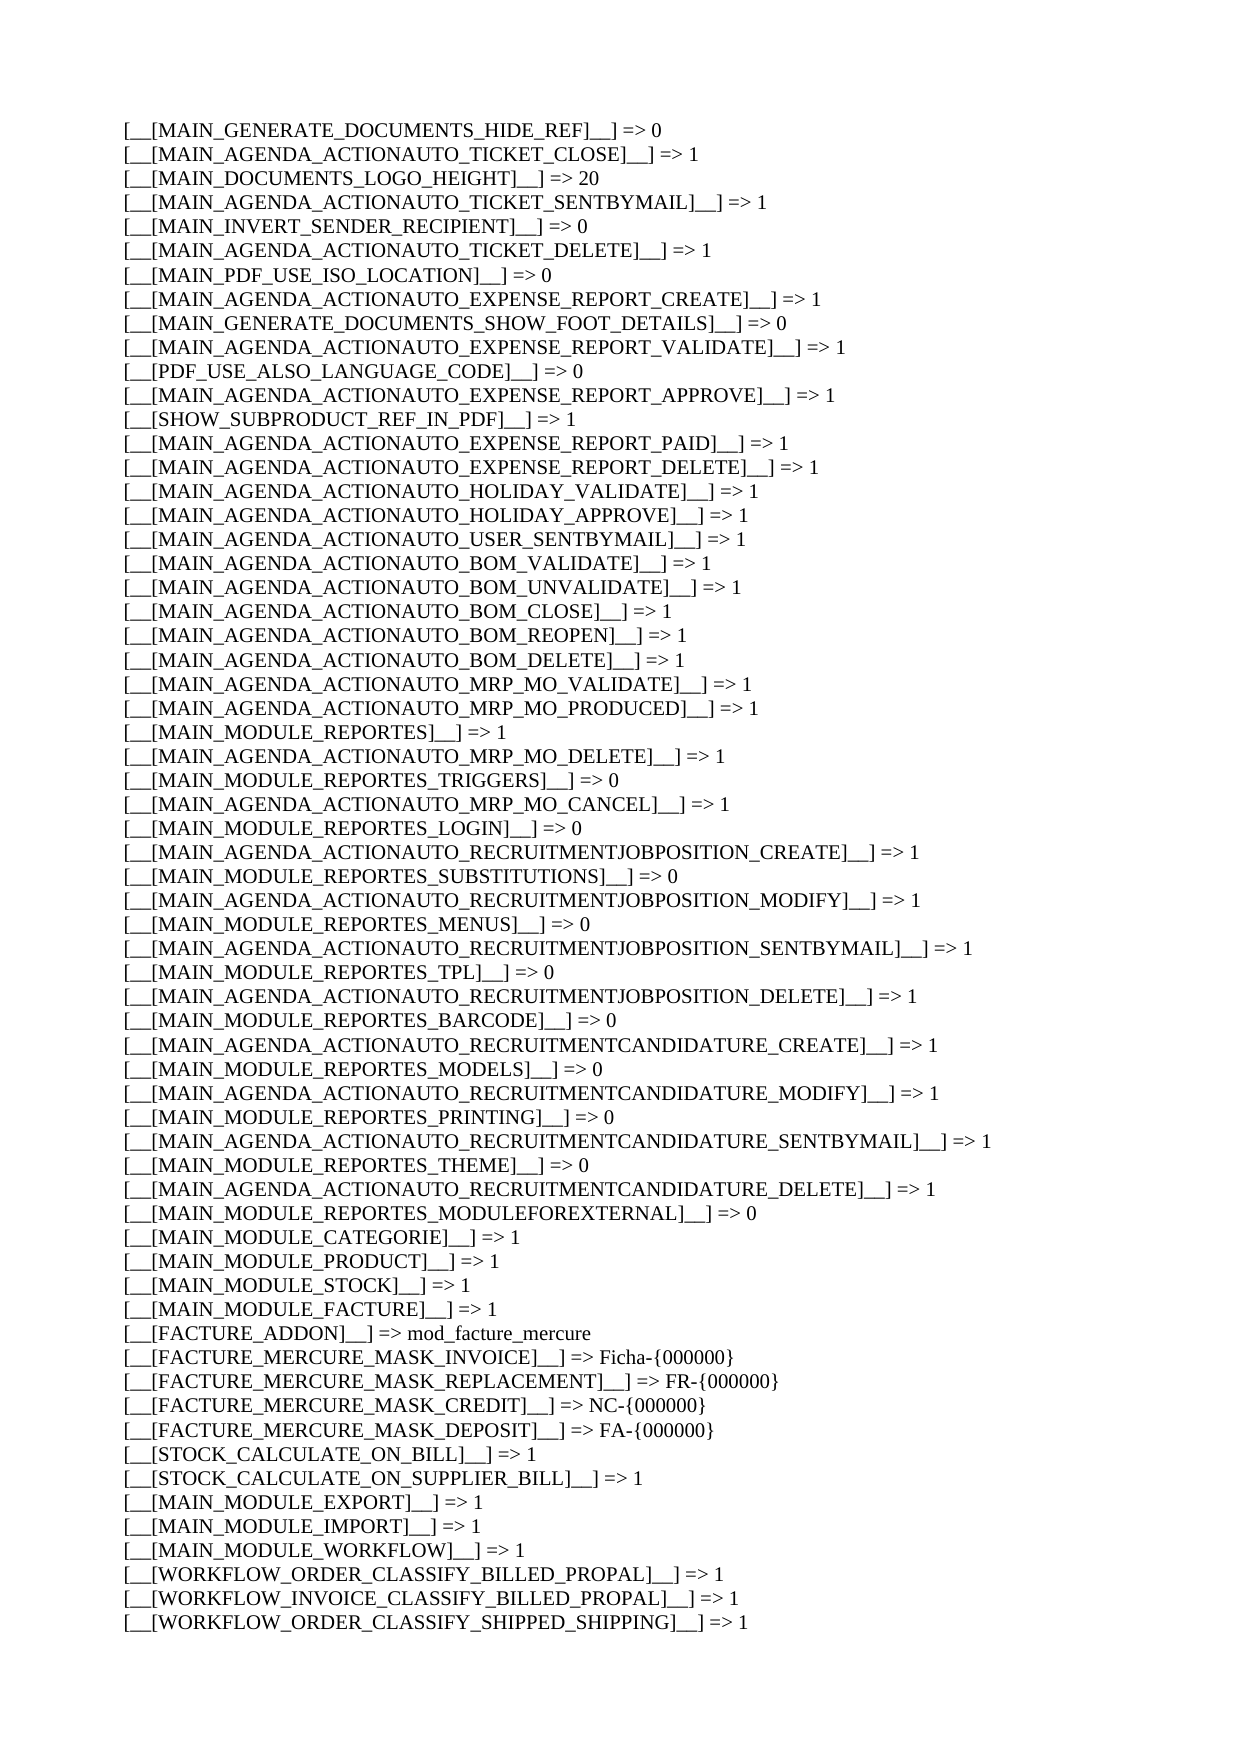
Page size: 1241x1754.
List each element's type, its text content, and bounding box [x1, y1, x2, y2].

text [__[MAIN_GENERATE_DOCUMENTS_HIDE_REF]__] => 0 [__[MAIN_AGENDA_ACTIONAUTO_TICKET_CLOSE]__] => 1 [__[MAIN_DOCUMENTS_LOGO_HEIGHT]__] => 20 [__[MAIN_AGENDA_ACTIONAUTO_TICKET_SENTBYMAIL]__] => 1 [__[MAIN_INVERT_SENDER_RECIPIENT]__] => 0 [__[MAIN_AGENDA_ACTIONAUTO_TICKET_DELETE]__] => 1 [__[MAIN_PDF_USE_ISO_LOCATION]__] => 0 [__[MAIN_AGENDA_ACTIONAUTO_EXPENSE_REPORT_CREATE]__] => 1 [__[MAIN_GENERATE_DOCUMENTS_SHOW_FOOT_DETAILS]__] => 0 [__[MAIN_AGENDA_ACTIONAUTO_EXPENSE_REPORT_VALIDATE]__] => 1 [__[PDF_USE_ALSO_LANGUAGE_CODE]__] => 0 [__[MAIN_AGENDA_ACTIONAUTO_EXPENSE_REPORT_APPROVE]__] => 1 [__[SHOW_SUBPRODUCT_REF_IN_PDF]__] => 1 [__[MAIN_AGENDA_ACTIONAUTO_EXPENSE_REPORT_PAID]__] => 1 [__[MAIN_AGENDA_ACTIONAUTO_EXPENSE_REPORT_DELETE]__] => 1 [__[MAIN_AGENDA_ACTIONAUTO_HOLIDAY_VALIDATE]__] => 1 [__[MAIN_AGENDA_ACTIONAUTO_HOLIDAY_APPROVE]__] => 1 [__[MAIN_AGENDA_ACTIONAUTO_USER_SENTBYMAIL]__] => 1 [__[MAIN_AGENDA_ACTIONAUTO_BOM_VALIDATE]__] => 1 [__[MAIN_AGENDA_ACTIONAUTO_BOM_UNVALIDATE]__] => 1 [__[MAIN_AGENDA_ACTIONAUTO_BOM_CLOSE]__] => 1 [__[MAIN_AGENDA_ACTIONAUTO_BOM_REOPEN]__] => 1 [__[MAIN_AGENDA_ACTIONAUTO_BOM_DELETE]__] => 1 [__[MAIN_AGENDA_ACTIONAUTO_MRP_MO_VALIDATE]__] => 1 [__[MAIN_AGENDA_ACTIONAUTO_MRP_MO_PRODUCED]__] => 1 [__[MAIN_MODULE_REPORTES]__] => 1 [__[MAIN_AGENDA_ACTIONAUTO_MRP_MO_DELETE]__] => 1 [__[MAIN_MODULE_REPORTES_TRIGGERS]__] => 0 [__[MAIN_AGENDA_ACTIONAUTO_MRP_MO_CANCEL]__] => 1 [__[MAIN_MODULE_REPORTES_LOGIN]__] => 0 [__[MAIN_AGENDA_ACTIONAUTO_RECRUITMENTJOBPOSITION_CREATE]__] => 1 [__[MAIN_MODULE_REPORTES_SUBSTITUTIONS]__] => 0 [__[MAIN_AGENDA_ACTIONAUTO_RECRUITMENTJOBPOSITION_MODIFY]__] => 1 [__[MAIN_MODULE_REPORTES_MENUS]__] => 0 [__[MAIN_AGENDA_ACTIONAUTO_RECRUITMENTJOBPOSITION_SENTBYMAIL]__] => 1 [__[MAIN_MODULE_REPORTES_TPL]__] => 0 [__[MAIN_AGENDA_ACTIONAUTO_RECRUITMENTJOBPOSITION_DELETE]__] => 1 [__[MAIN_MODULE_REPORTES_BARCODE]__] => 0 [__[MAIN_AGENDA_ACTIONAUTO_RECRUITMENTCANDIDATURE_CREATE]__] => 1 [__[MAIN_MODULE_REPORTES_MODELS]__] => 0 [__[MAIN_AGENDA_ACTIONAUTO_RECRUITMENTCANDIDATURE_MODIFY]__] => 1 [__[MAIN_MODULE_REPORTES_PRINTING]__] => 0 [__[MAIN_AGENDA_ACTIONAUTO_RECRUITMENTCANDIDATURE_SENTBYMAIL]__] => 1 [__[MAIN_MODULE_REPORTES_THEME]__] => 0 [__[MAIN_AGENDA_ACTIONAUTO_RECRUITMENTCANDIDATURE_DELETE]__] => 1 [__[MAIN_MODULE_REPORTES_MODULEFOREXTERNAL]__] => 0 [__[MAIN_MODULE_CATEGORIE]__] => 1 [__[MAIN_MODULE_PRODUCT]__] => 1 [__[MAIN_MODULE_STOCK]__] => 1 [__[MAIN_MODULE_FACTURE]__] => 1 [__[FACTURE_ADDON]__] => mod_facture_mercure [__[FACTURE_MERCURE_MASK_INVOICE]__] => Ficha-{000000} [__[FACTURE_MERCURE_MASK_REPLACEMENT]__] => FR-{000000} [__[FACTURE_MERCURE_MASK_CREDIT]__] => NC-{000000} [__[FACTURE_MERCURE_MASK_DEPOSIT]__] => FA-{000000} [__[STOCK_CALCULATE_ON_BILL]__] => 1 [__[STOCK_CALCULATE_ON_SUPPLIER_BILL]__] => 1 [__[MAIN_MODULE_EXPORT]__] => 1 [__[MAIN_MODULE_IMPORT]__] => 1 [__[MAIN_MODULE_WORKFLOW]__] => 1 [__[WORKFLOW_ORDER_CLASSIFY_BILLED_PROPAL]__] => 1 [__[WORKFLOW_INVOICE_CLASSIFY_BILLED_PROPAL]__] => 1 [__[WORKFLOW_ORDER_CLASSIFY_SHIPPED_SHIPPING]__] => 1 [118, 118, 1122, 1634]
